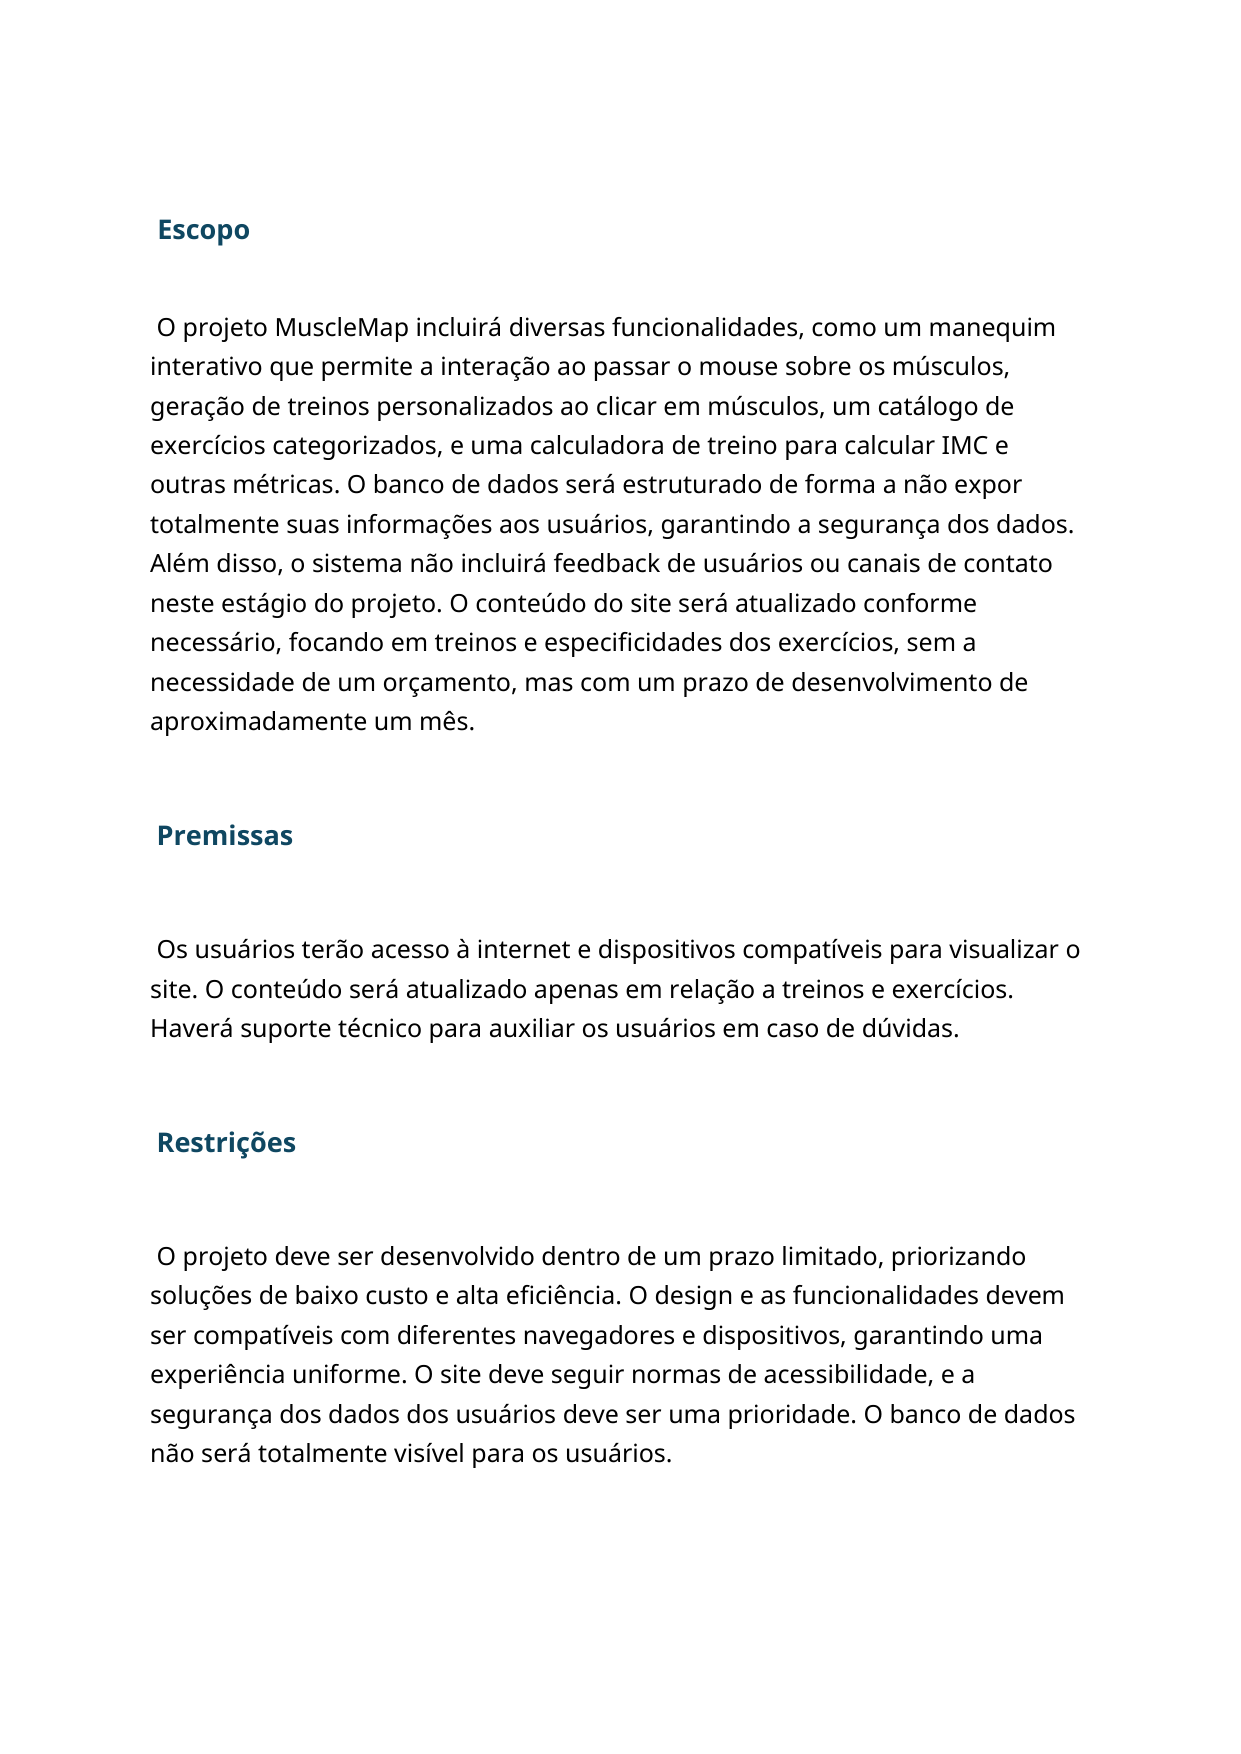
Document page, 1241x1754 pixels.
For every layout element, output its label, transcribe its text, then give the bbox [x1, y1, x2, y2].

text Restrições [150, 1123, 1090, 1160]
text O projeto deve ser desenvolvido dentro de um prazo limitado, priorizando soluções de baixo custo e alta eficiência. O design e as funcionalidades devem ser compatíveis com diferentes navegadores e dispositivos, garantindo uma experiência uniforme. O site deve seguir normas de acessibilidade, e a segurança dos dados dos usuários deve ser uma prioridade. O banco de dados não será totalmente visível para os usuários. [150, 1238, 1090, 1470]
text Premissas [150, 816, 1090, 853]
text O projeto MuscleMap incluirá diversas funcionalidades, como um manequim interativo que permite a interação ao passar o mouse sobre os músculos, geração de treinos personalizados ao clicar em músculos, um catálogo de exercícios categorizados, e uma calculadora de treino para calcular IMC e outras métricas. O banco de dados será estruturado de forma a não expor totalmente suas informações aos usuários, garantindo a segurança dos dados. Além disso, o sistema não incluirá feedback de usuários ou canais de contato neste estágio do projeto. O conteúdo do site será atualizado conforme necessário, focando em treinos e especificidades dos exercícios, sem a necessidade de um orçamento, mas com um prazo de desenvolvimento de aproximadamente um mês. [150, 309, 1090, 738]
subtitle Escopo [150, 210, 1090, 247]
text Os usuários terão acesso à internet e dispositivos compatíveis para visualizar o site. O conteúdo será atualizado apenas em relação a treinos e exercícios. Haverá suporte técnico para auxiliar os usuários em caso de dúvidas. [150, 932, 1090, 1045]
